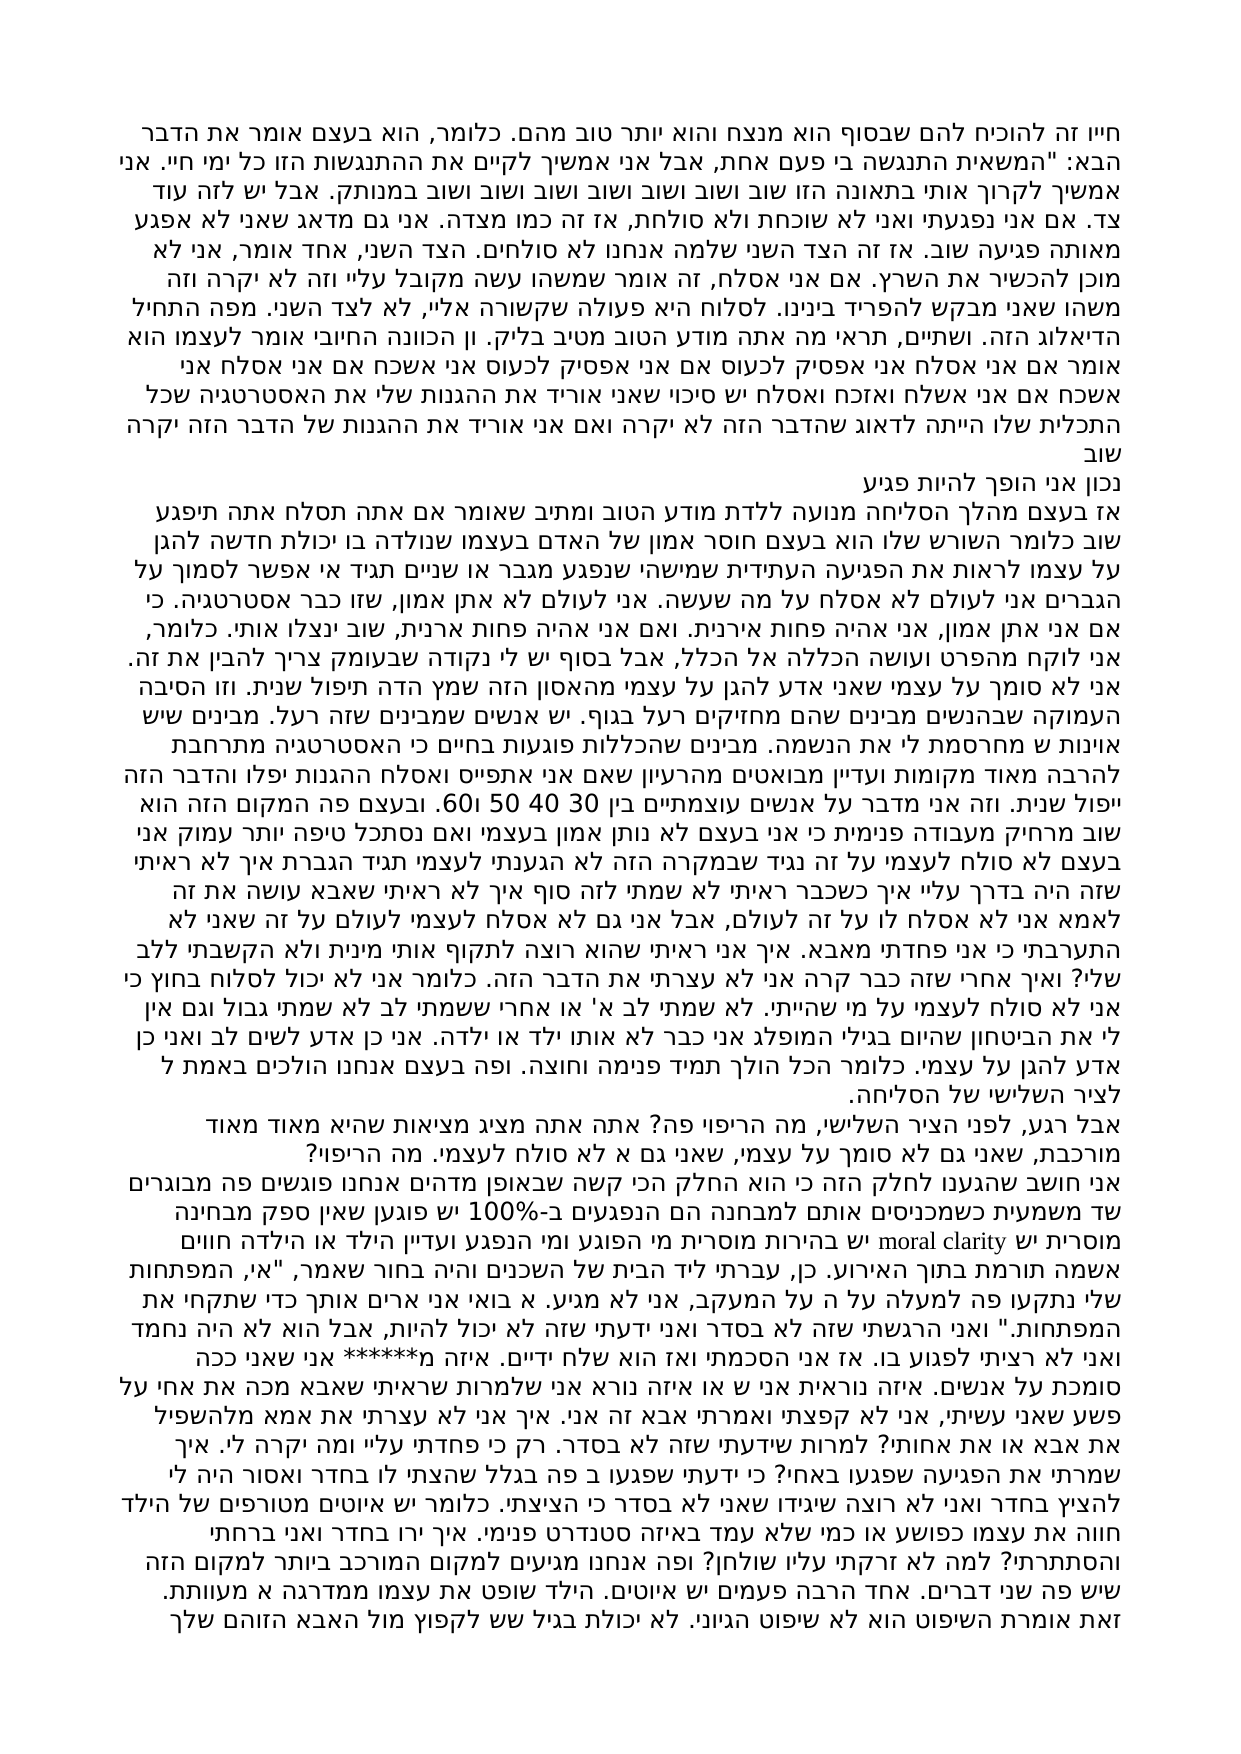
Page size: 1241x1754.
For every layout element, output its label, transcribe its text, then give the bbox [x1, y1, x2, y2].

text אז בעצם מהלך הסליחה מנועה ללדת מודע הטוב ומתיב שאומר אם אתה תסלח אתה תיפגע שוב כלומר השורש שלו הוא בעצם חוסר אמון של האדם בעצמו שנולדה בו יכולת חדשה להגן על עצמו לראות את הפגיעה העתידית שמישהי שנפגע מגבר או שניים תגיד אי אפשר לסמוך על הגברים אני לעולם לא אסלח על מה שעשה. אני לעולם לא אתן אמון, שזו כבר אסטרטגיה. כי אם אני אתן אמון, אני אהיה פחות אירנית. ואם אני אהיה פחות ארנית, שוב ינצלו אותי. כלומר, אני לוקח מהפרט ועושה הכללה אל הכלל, אבל בסוף יש לי נקודה שבעומק צריך להבין את זה. אני לא סומך על עצמי שאני אדע להגן על עצמי מהאסון הזה שמץ הדה תיפול שנית. וזו הסיבה העמוקה שבהנשים מבינים שהם מחזיקים רעל בגוף. יש אנשים שמבינים שזה רעל. מבינים שיש אוינות ש מחרסמת לי את הנשמה. מבינים שהכללות פוגעות בחיים כי האסטרטגיה מתרחבת להרבה מאוד מקומות ועדיין מבואטים מהרעיון שאם אני אתפייס ואסלח ההגנות יפלו והדבר הזה ייפול שנית. וזה אני מדבר על אנשים עוצמתיים בין 30 40 50 ו60. ובעצם פה המקום הזה הוא שוב מרחיק מעבודה פנימית כי אני בעצם לא נותן אמון בעצמי ואם נסתכל טיפה יותר עמוק אני בעצם לא סולח לעצמי על זה נגיד שבמקרה הזה לא הגענתי לעצמי תגיד הגברת איך לא ראיתי שזה היה בדרך עליי איך כשכבר ראיתי לא שמתי לזה סוף איך לא ראיתי שאבא עושה את זה לאמא אני לא אסלח לו על זה לעולם, אבל אני גם לא אסלח לעצמי לעולם על זה שאני לא התערבתי כי אני פחדתי מאבא. איך אני ראיתי שהוא רוצה לתקוף אותי מינית ולא הקשבתי ללב שלי? ואיך אחרי שזה כבר קרה אני לא עצרתי את הדבר הזה. כלומר אני לא יכול לסלוח בחוץ כי אני לא סולח לעצמי על מי שהייתי. לא שמתי לב א' או אחרי ששמתי לב לא שמתי גבול וגם אין לי את הביטחון שהיום בגילי המופלג אני כבר לא אותו ילד או ילדה. אני כן אדע לשים לב ואני כן אדע להגן על עצמי. כלומר הכל הולך תמיד פנימה וחוצה. ופה בעצם אנחנו הולכים באמת ל לציר השלישי של הסליחה. [118, 497, 1122, 1110]
text חייו זה להוכיח להם שבסוף הוא מנצח והוא יותר טוב מהם. כלומר, הוא בעצם אומר את הדבר הבא: "המשאית התנגשה בי פעם אחת, אבל אני אמשיך לקיים את ההתנגשות הזו כל ימי חיי. אני אמשיך לקרוך אותי בתאונה הזו שוב ושוב ושוב ושוב ושוב ושוב ושוב במנותק. אבל יש לזה עוד צד. אם אני נפגעתי ואני לא שוכחת ולא סולחת, אז זה כמו מצדה. אני גם מדאג שאני לא אפגע מאותה פגיעה שוב. אז זה הצד השני שלמה אנחנו לא סולחים. הצד השני, אחד אומר, אני לא מוכן להכשיר את השרץ. אם אני אסלח, זה אומר שמשהו עשה מקובל עליי וזה לא יקרה וזה משהו שאני מבקש להפריד בינינו. לסלוח היא פעולה שקשורה אליי, לא לצד השני. מפה התחיל הדיאלוג הזה. ושתיים, תראי מה אתה מודע הטוב מטיב בליק. ון הכוונה החיובי אומר לעצמו הוא אומר אם אני אסלח אני אפסיק לכעוס אם אני אפסיק לכעוס אני אשכח אם אני אסלח אני אשכח אם אני אשלח ואזכח ואסלח יש סיכוי שאני אוריד את ההגנות שלי את האסטרטגיה שכל התכלית שלו הייתה לדאוג שהדבר הזה לא יקרה ואם אני אוריד את ההגנות של הדבר הזה יקרה שוב [118, 118, 1122, 468]
text אני חושב שהגענו לחלק הזה כי הוא החלק הכי קשה שבאופן מדהים אנחנו פוגשים פה מבוגרים שד משמעית כשמכניסים אותם למבחנה הם הנפגעים ב-100% יש פוגען שאין ספק מבחינה מוסרית יש moral clarity יש בהירות מוסרית מי הפוגע ומי הנפגע ועדיין הילד או הילדה חווים אשמה תורמת בתוך האירוע. כן, עברתי ליד הבית של השכנים והיה בחור שאמר, "אי, המפתחות שלי נתקעו פה למעלה על ה על המעקב, אני לא מגיע. א בואי אני ארים אותך כדי שתקחי את המפתחות." ואני הרגשתי שזה לא בסדר ואני ידעתי שזה לא יכול להיות, אבל הוא לא היה נחמד ואני לא רציתי לפגוע בו. אז אני הסכמתי ואז הוא שלח ידיים. איזה מ****** אני שאני ככה סומכת על אנשים. איזה נוראית אני ש או איזה נורא אני שלמרות שראיתי שאבא מכה את אחי על פשע שאני עשיתי, אני לא קפצתי ואמרתי אבא זה אני. איך אני לא עצרתי את אמא מלהשפיל את אבא או את אחותי? למרות שידעתי שזה לא בסדר. רק כי פחדתי עליי ומה יקרה לי. איך שמרתי את הפגיעה שפגעו באחי? כי ידעתי שפגעו ב פה בגלל שהצתי לו בחדר ואסור היה לי להציץ בחדר ואני לא רוצה שיגידו שאני לא בסדר כי הציצתי. כלומר יש איוטים מטורפים של הילד חווה את עצמו כפושע או כמי שלא עמד באיזה סטנדרט פנימי. איך ירו בחדר ואני ברחתי והסתתרתי? למה לא זרקתי עליו שולחן? ופה אנחנו מגיעים למקום המורכב ביותר למקום הזה שיש פה שני דברים. אחד הרבה פעמים יש איוטים. הילד שופט את עצמו ממדרגה א מעוותת. זאת אומרת השיפוט הוא לא שיפוט הגיוני. לא יכולת בגיל שש לקפוץ מול האבא הזוהם שלך באגרופים ולעצור אותו. אף ילד לא יכול לעשות את זה. את לא יכולה לכעוס על עצמך שפדופיל שזה מה שעושה למחייתו. מניפולציות על מניפולציות על מניפולציות על מניפולציות כדי לתפוס טרף את לא יכול לא יכולה לכעוס על עצמך שאת הילדה הקטנה התמימה שזה פעם ראשונה שהיא עושה מתוך טוב ליבה תהיה מסוגלת לחסוף את המניפולציה הזו ועוד להתנגד לה. כלומר המחשבה שיש לך אחריות או השמה תורמת היא היא עיוט נפשי עמוק ואנשים לא מצליחים להשתחרר מזה. הם ההלקאה העצמית הזו ממשיכה להתקיים עד גיליים מאוד מאוד מתקיימים ולפעמים הדרך היחידה להוציא את האנשים משם היא לעשות disassסיט ניתוק מהאירוע. הרבה פעמים לאנשים האלה כבר יש ילדים. אנחנו אומרים, "טוב, אם הילדה שלך הייתה באה ומספרת על זה שההוא השכן הרים אותך על הכתפיים כדי זה ואת חושבת שהוא בסדר והוא פגע בך מינית? ואיזה מ****** אני זה באשמתי. את היית אומרת לך כן זה באמת באשמתך. איזה ילדה מטומטמתך? איזה ילדה נעיבית. מה לא הבנת? ה אם זה מה שתגידי לילדה שלך. וכשאתה עושה את ה במרכות את ההגחה הזו אז הבן אדם יכול לראות את האבסורד באופן שבו הוא פעל בשיפוטיות על עצמו ואז אתה מנסה לחלץ מתוכו מה שאנחנו קוראים לו הוריתיב. הורה מיטיב זה דבר עם הרבה הרבה מאוד פנים אבל למשל מה אם אולטימטיבית הייתה אומרת לך היא לא היית באה אליסור הזה מה הייתה היא אומרת לי? קודם כל הייתה מחבקת אותי ואת הפגיעה שבי. אחר כך הייתה אומרת לי מה פתאום מתוקה שלי זה פשוט לא אשמתך. את נוצלת על ידי בן אדם רע שפגע בך. ועכשיו בואי אנחנו נלך למצוא את הבן אדם הזה ונשים אותו בבית סוהר. כלומר יש גם הכרה בפגיעה מה שאנשים לא יודעים לעשות. טוב הוא היה נחמד. הוא היא אמרה לי על המקרה הזה הוא היה נחמד. טוב הוא מסכן ואנשים שניים פוגנים כאלה בטח עברו גם כן התעללות. כלומר לא היית מוכנה לפגוש בך את הכאב שלה. אחר כך היא שלחה לו מהר מדי כי היא רצתה להתפתח אבל לא פגשה את הכאב הפנימי שלה. אחר כך שימרה את הכעס שלה על עצמה כחלק מזיכוי הפוגען. כן. היא אמרה טוב אני הייתי גם הלכתי עם חצאית והייתי נעיבית אז יש לי אחריות גם על הדבר הזה. אמרתי מה זה קשור בכלל הדבר הזה? וכשאנחנו מצליחים להביא גם את ההכרה הזאתי גם את זה שלילד בעצם לא הייתה ברירה לא ה תה לו דרך להתנהג אחרת בתוך הכוחות שפועלו אב זה היה הנתיב הכי הגיוני ואחרי זה אנחנו גם מספקים הגנה על הילד כהורה פנימי מיטיב אז יכולה להתקיים מחילה מבינה מה אני אומר אני אני אומר האמת האמת שאני מסתכלת היום על ילדה בת ארבע חמש איזה אחריות יכולה להיות לה אני יכולה להשים אותה האם אני הייתי מאשימה את הבת שלי או את ה את האחיינית שלי בדבר הזה מה אני מטורפת. ברור שלא חשבתי לך, אני אומר לך את זה וזה נשמע לך בנ לי, אבל אנשים בתוך המקום הזה מאוד מאוד קשה להם לעשות אותו. מה מגיע לי? מגיע לי חמלה. מגיע לי חמלה. מה מגיע לי? מגיע לי שאני אסלח לעצמי כי לא הייתה לי דרך אחרת. רק אז אחרי זה, אחרי שיש פגישה, פגישה עמוקה עם הכאב, אחרי ש יש הבנה של הייבות, אחרי שיש חמלה, אחרי שיש סליחה ומחילה על מי שהייתי באותו רגע, כי אלה הכוחות שפעלו עליי, רק אז אנחנו במרכאות מאשרים לבן אדם להגיד כן. ועכשיו אני משחרר את המטען הזה של הפוגען. לא כי הוא בסדר, הוא ח***, אבל הוא עשה את מה שהוא עשה. אני סולחת לזה כי אני מעוניינת לשחרר אותי מהקשר הרוחני הזה. שיש בינינו. כי בגשמי קשר או קרבה זה מקום שבו אני יושב לידיך. ברוחני. אם את האהובה שלי ואת נמצאת בקרגיסטן ואני פה, אנחנו עדיין מאוד מאוד קרובים. נכון? אם אני שונא אותך ואני אשן לידך א גב אל גב, אנחנו מאוד מאוד רחוקים. כלומר יש הבדל בין קרבה גופנית לקרבה רוחנית. אני הייתי ברור. [118, 1168, 1122, 1635]
text אבל רגע, לפני הציר השלישי, מה הריפוי פה? אתה אתה מציג מציאות שהיא מאוד מאוד מורכבת, שאני גם לא סומך על עצמי, שאני גם א לא סולח לעצמי. מה הריפוי? [118, 1110, 1122, 1168]
text נכון אני הופך להיות פגיע [118, 468, 1122, 497]
